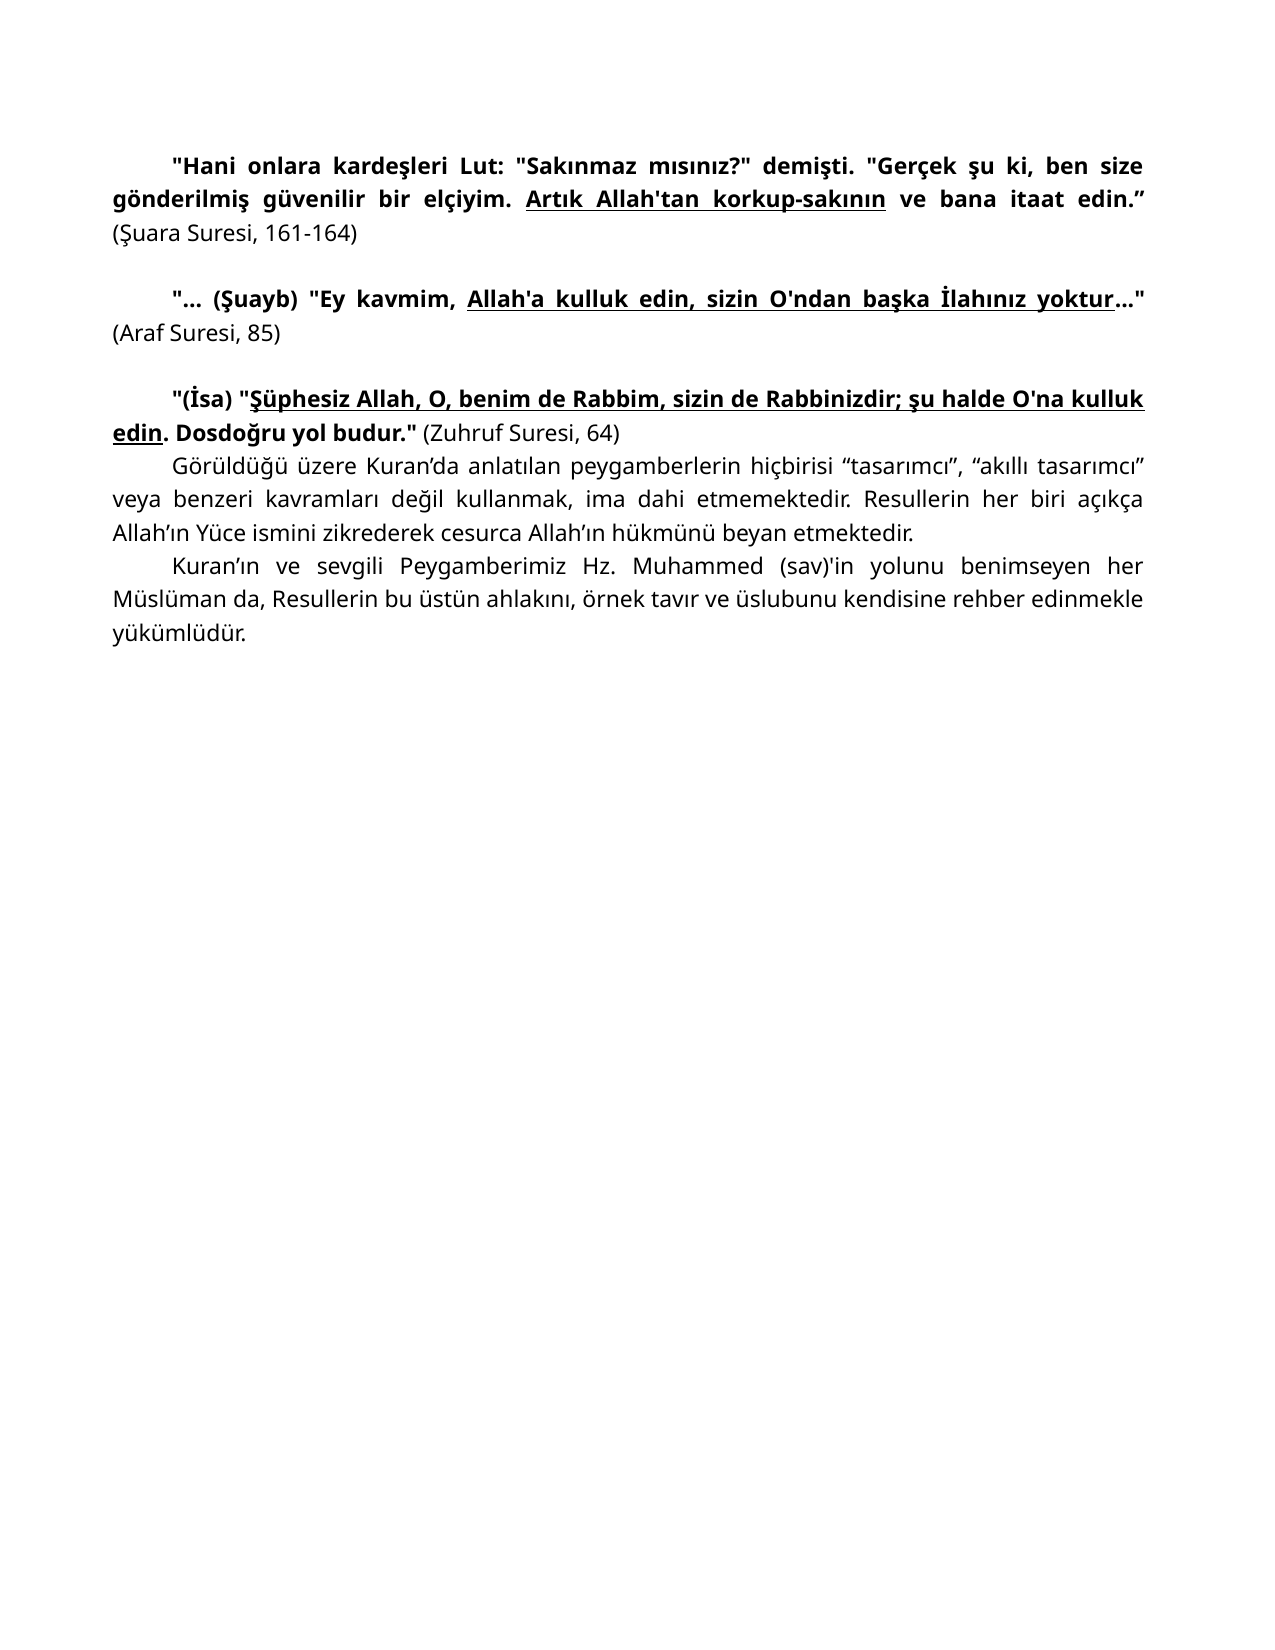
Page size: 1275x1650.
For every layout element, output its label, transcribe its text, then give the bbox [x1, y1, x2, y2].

text Kuran’ın ve sevgili Peygamberimiz Hz. Muhammed (sav)'in yolunu benimseyen her Müslüman da, Resullerin bu üstün ahlakını, örnek tavır ve üslubunu kendisine rehber edinmekle yükümlüdür. [112, 548, 1145, 648]
text "(İsa) "Şüphesiz Allah, O, benim de Rabbim, sizin de Rabbinizdir; şu halde O'na kulluk edin. Dosdoğru yol budur." (Zuhruf Suresi, 64) [112, 381, 1145, 448]
text Görüldüğü üzere Kuran’da anlatılan peygamberlerin hiçbirisi “tasarımcı”, “akıllı tasarımcı” veya benzeri kavramları değil kullanmak, ima dahi etmemektedir. Resullerin her biri açıkça Allah’ın Yüce ismini zikrederek cesurca Allah’ın hükmünü beyan etmektedir. [112, 448, 1145, 548]
text "... (Şuayb) "Ey kavmim, Allah'a kulluk edin, sizin O'ndan başka İlahınız yoktur..." (Araf Suresi, 85) [112, 281, 1145, 348]
text "Hani onlara kardeşleri Lut: "Sakınmaz mısınız?" demişti. "Gerçek şu ki, ben size gönderilmiş güvenilir bir elçiyim. Artık Allah'tan korkup-sakının ve bana itaat edin.” (Şuara Suresi, 161-164) [112, 148, 1145, 248]
